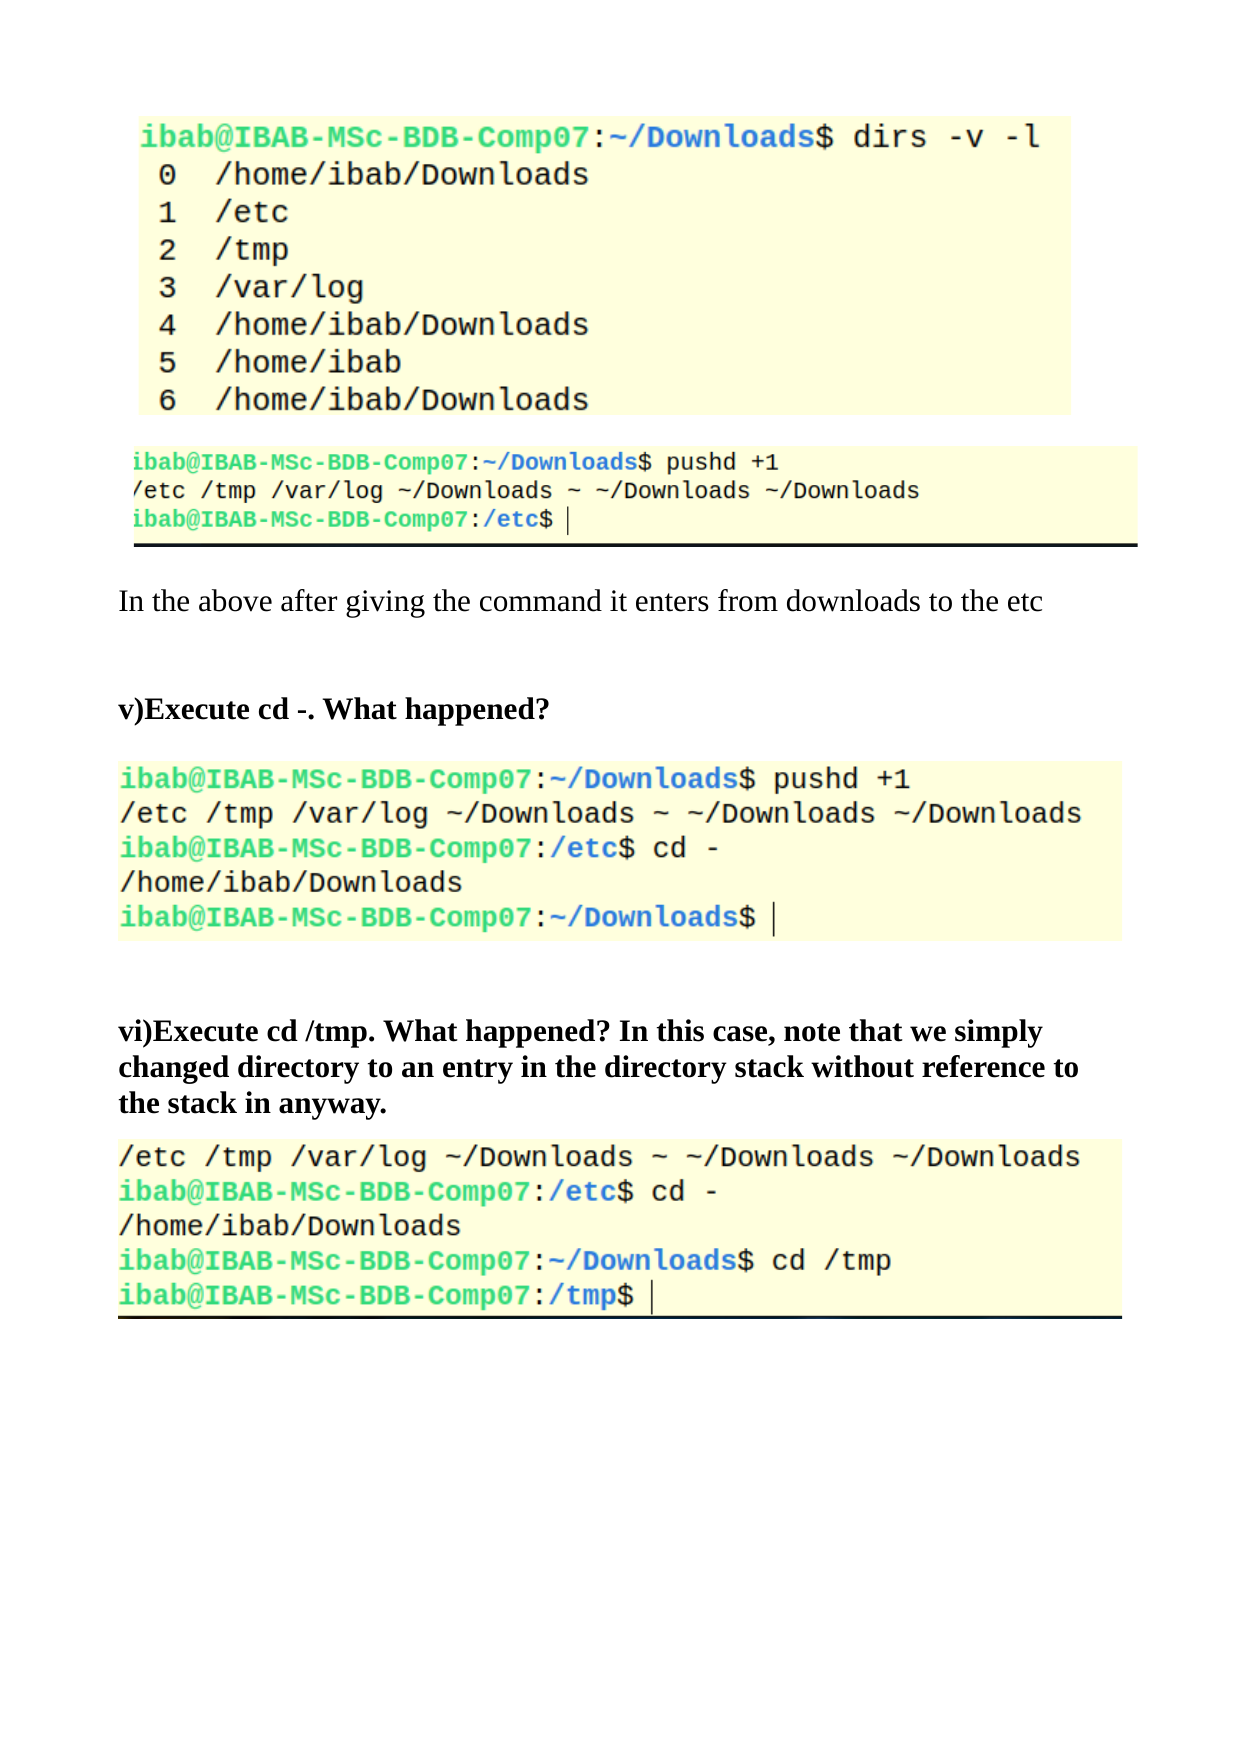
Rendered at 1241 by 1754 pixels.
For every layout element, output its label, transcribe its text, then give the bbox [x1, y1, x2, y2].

text v)Execute cd -. What happened? [118, 690, 1122, 726]
picture [118, 761, 1123, 941]
text In the above after giving the command it enters from downloads to the etc [118, 582, 1122, 618]
picture [133, 446, 1138, 547]
picture [118, 1139, 1123, 1319]
text vi)Execute cd /tmp. What happened? In this case, note that we simply changed directory to an entry in the directory stack without reference to the stack in anyway. [118, 1013, 1122, 1121]
picture [138, 116, 1072, 415]
